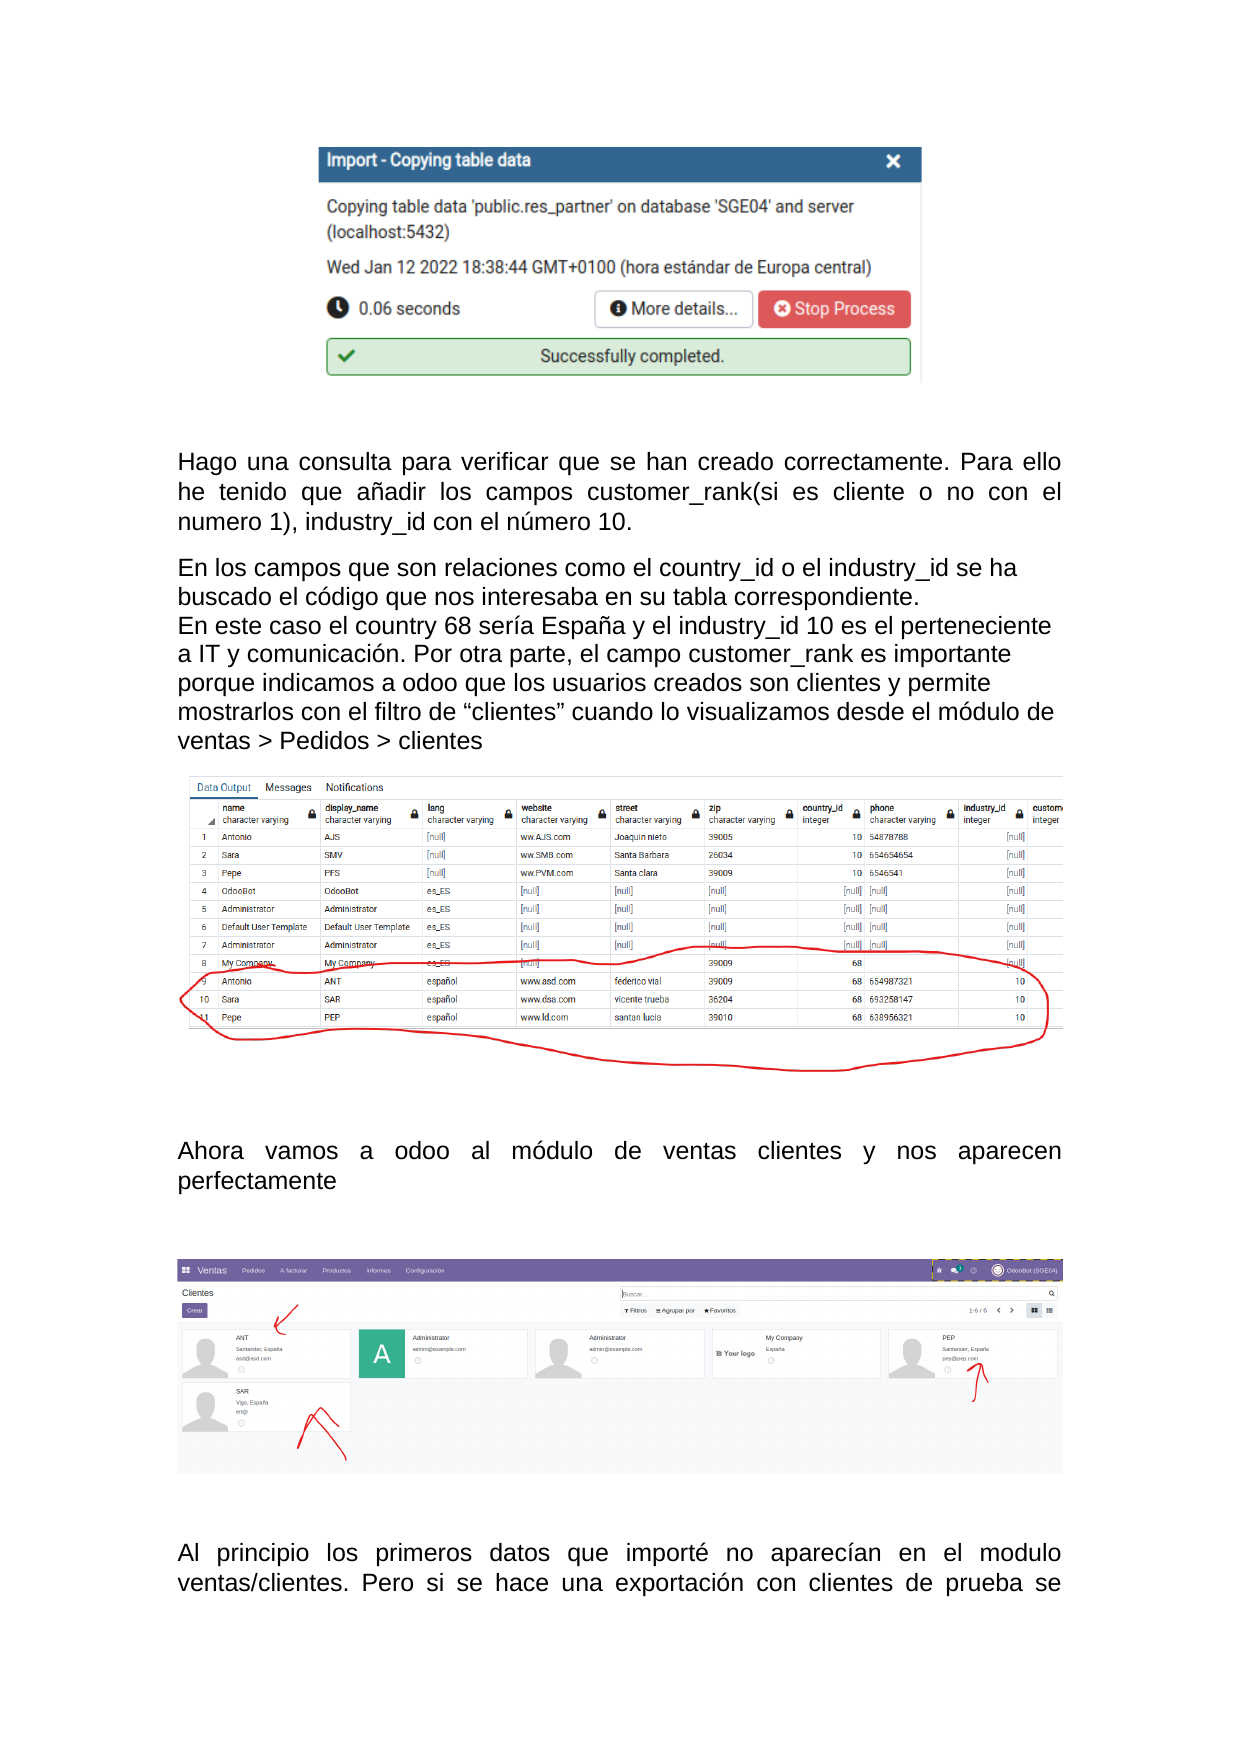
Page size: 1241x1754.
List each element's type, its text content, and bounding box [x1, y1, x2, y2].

text Ahora vamos a odoo al módulo de ventas clientes y nos aparecen perfectamente [177, 1136, 1063, 1195]
text Hago una consulta para verificar que se han creado correctamente. Para ello he tenido que añadir los campos customer_rank(si es cliente o no con el numero 1), industry_id con el número 10. [177, 447, 1063, 535]
text Al principio los primeros datos que importé no aparecían en el modulo ventas/clientes. Pero si se hace una exportación con clientes de prueba se [177, 1538, 1063, 1597]
text En los campos que son relaciones como el country_id o el industry_id se ha buscado el código que nos interesaba en su tabla correspondiente. [177, 553, 1063, 611]
text En este caso el country 68 sería España y el industry_id 10 es el perteneciente a IT y comunicación. Por otra parte, el campo customer_rank es importante porque indicamos a odoo que los usuarios creados son clientes y permite mostrarlos con el filtro de “clientes” cuando lo visualizamos desde el módulo de ventas > Pedidos > clientes [177, 611, 1063, 754]
